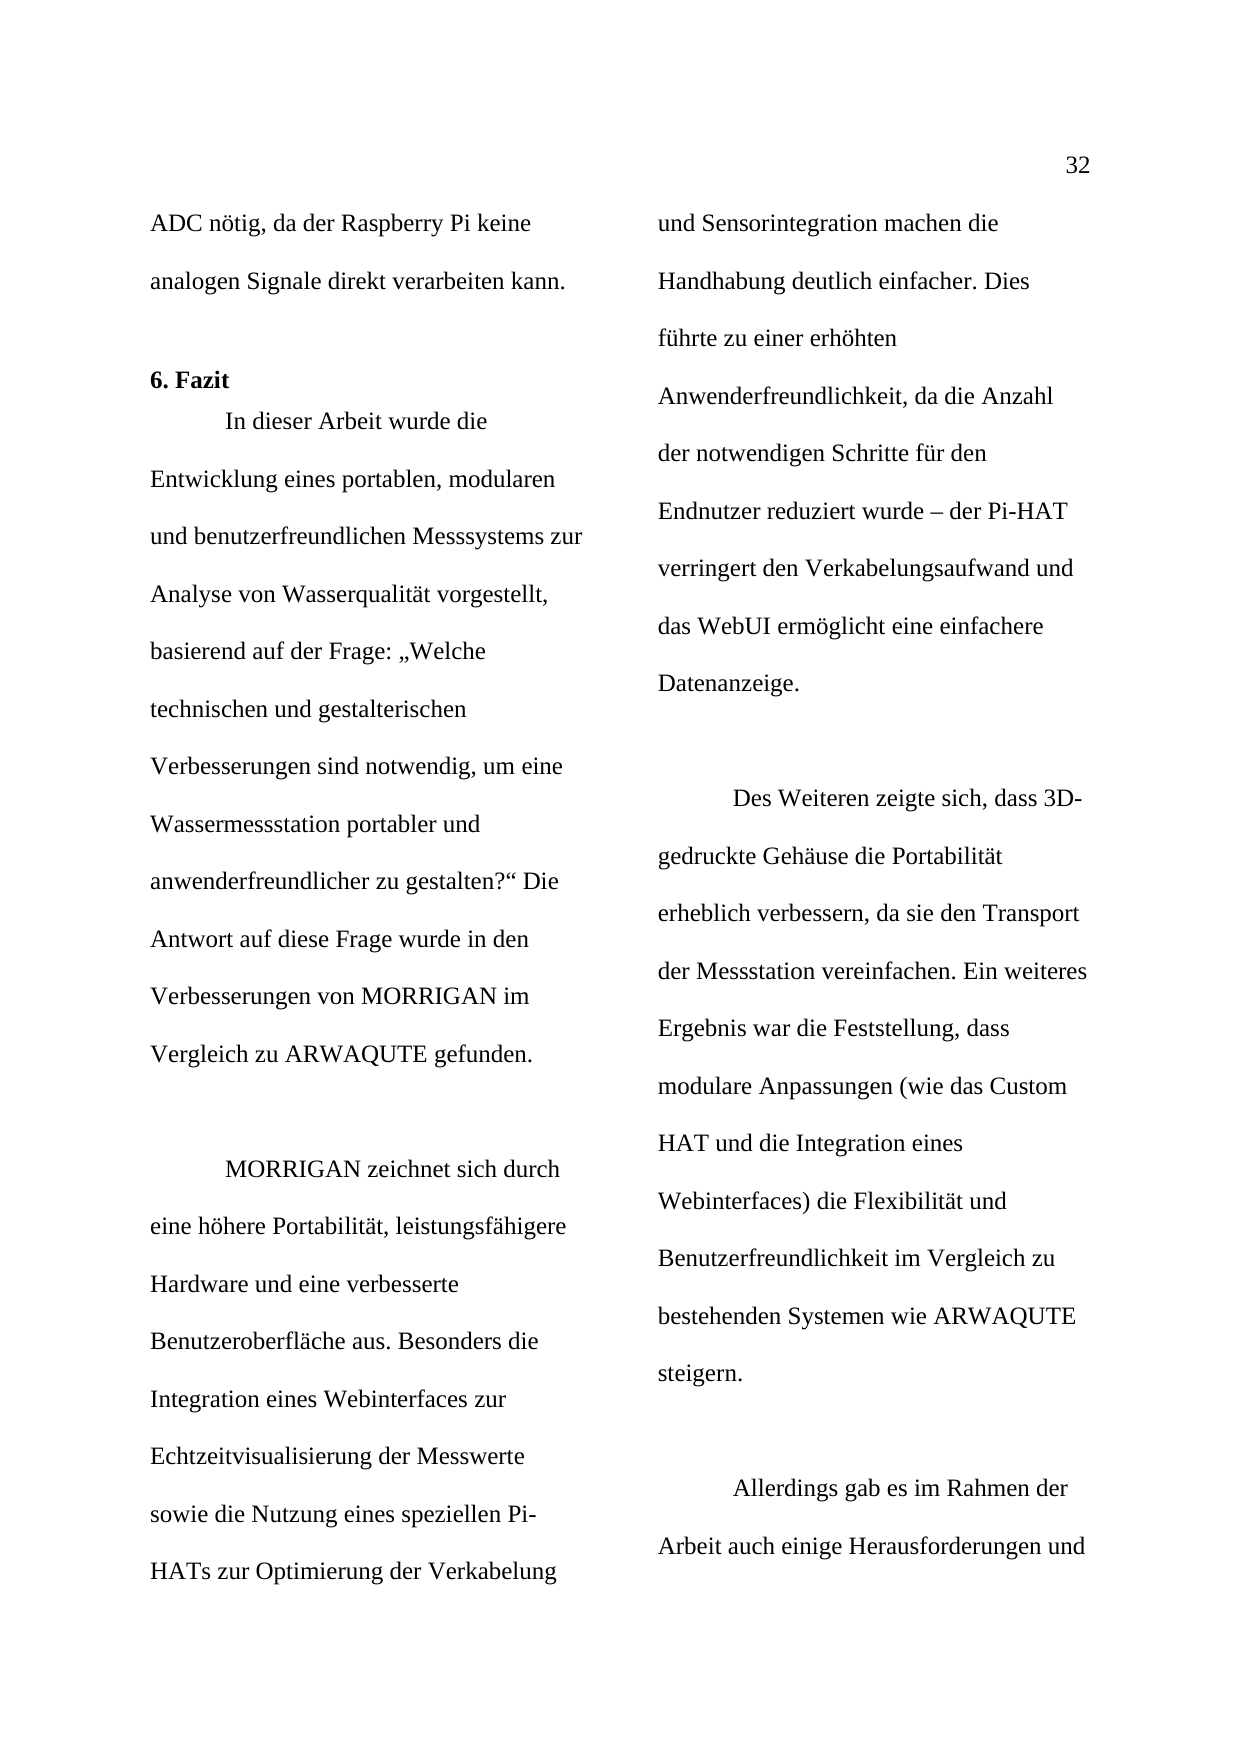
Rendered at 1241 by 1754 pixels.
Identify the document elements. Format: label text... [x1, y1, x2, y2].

text Des Weiteren zeigte sich, dass 3D-gedruckte Gehäuse die Portabilität erheblich verbessern, da sie den Transport der Messstation vereinfachen. Ein weiteres Ergebnis war die Feststellung, dass modulare Anpassungen (wie das Custom HAT und die Integration eines Webinterfaces) die Flexibilität und Benutzerfreundlichkeit im Vergleich zu bestehenden Systemen wie ARWAQUTE steigern. [658, 783, 1090, 1387]
text Allerdings gab es im Rahmen der Arbeit auch einige Herausforderungen und [658, 1473, 1090, 1559]
subtitle 6. Fazit [150, 365, 583, 394]
text ADC nötig, da der Raspberry Pi keine analogen Signale direkt verarbeiten kann. [150, 208, 583, 294]
text und Sensorintegration machen die Handhabung deutlich einfacher. Dies führte zu einer erhöhten Anwenderfreundlichkeit, da die Anzahl der notwendigen Schritte für den Endnutzer reduziert wurde – der Pi-HAT verringert den Verkabelungsaufwand und das WebUI ermöglicht eine einfachere Datenanzeige. [658, 208, 1090, 697]
text In dieser Arbeit wurde die Entwicklung eines portablen, modularen und benutzerfreundlichen Messsystems zur Analyse von Wasserqualität vorgestellt, basierend auf der Frage: „Welche technischen und gestalterischen Verbesserungen sind notwendig, um eine Wassermessstation portabler und anwenderfreundlicher zu gestalten?“ Die Antwort auf diese Frage wurde in den Verbesserungen von MORRIGAN im Vergleich zu ARWAQUTE gefunden. [150, 406, 583, 1067]
text MORRIGAN zeichnet sich durch eine höhere Portabilität, leistungsfähigere Hardware und eine verbesserte Benutzeroberfläche aus. Besonders die Integration eines Webinterfaces zur Echtzeitvisualisierung der Messwerte sowie die Nutzung eines speziellen Pi-HATs zur Optimierung der Verkabelung [150, 1154, 583, 1585]
